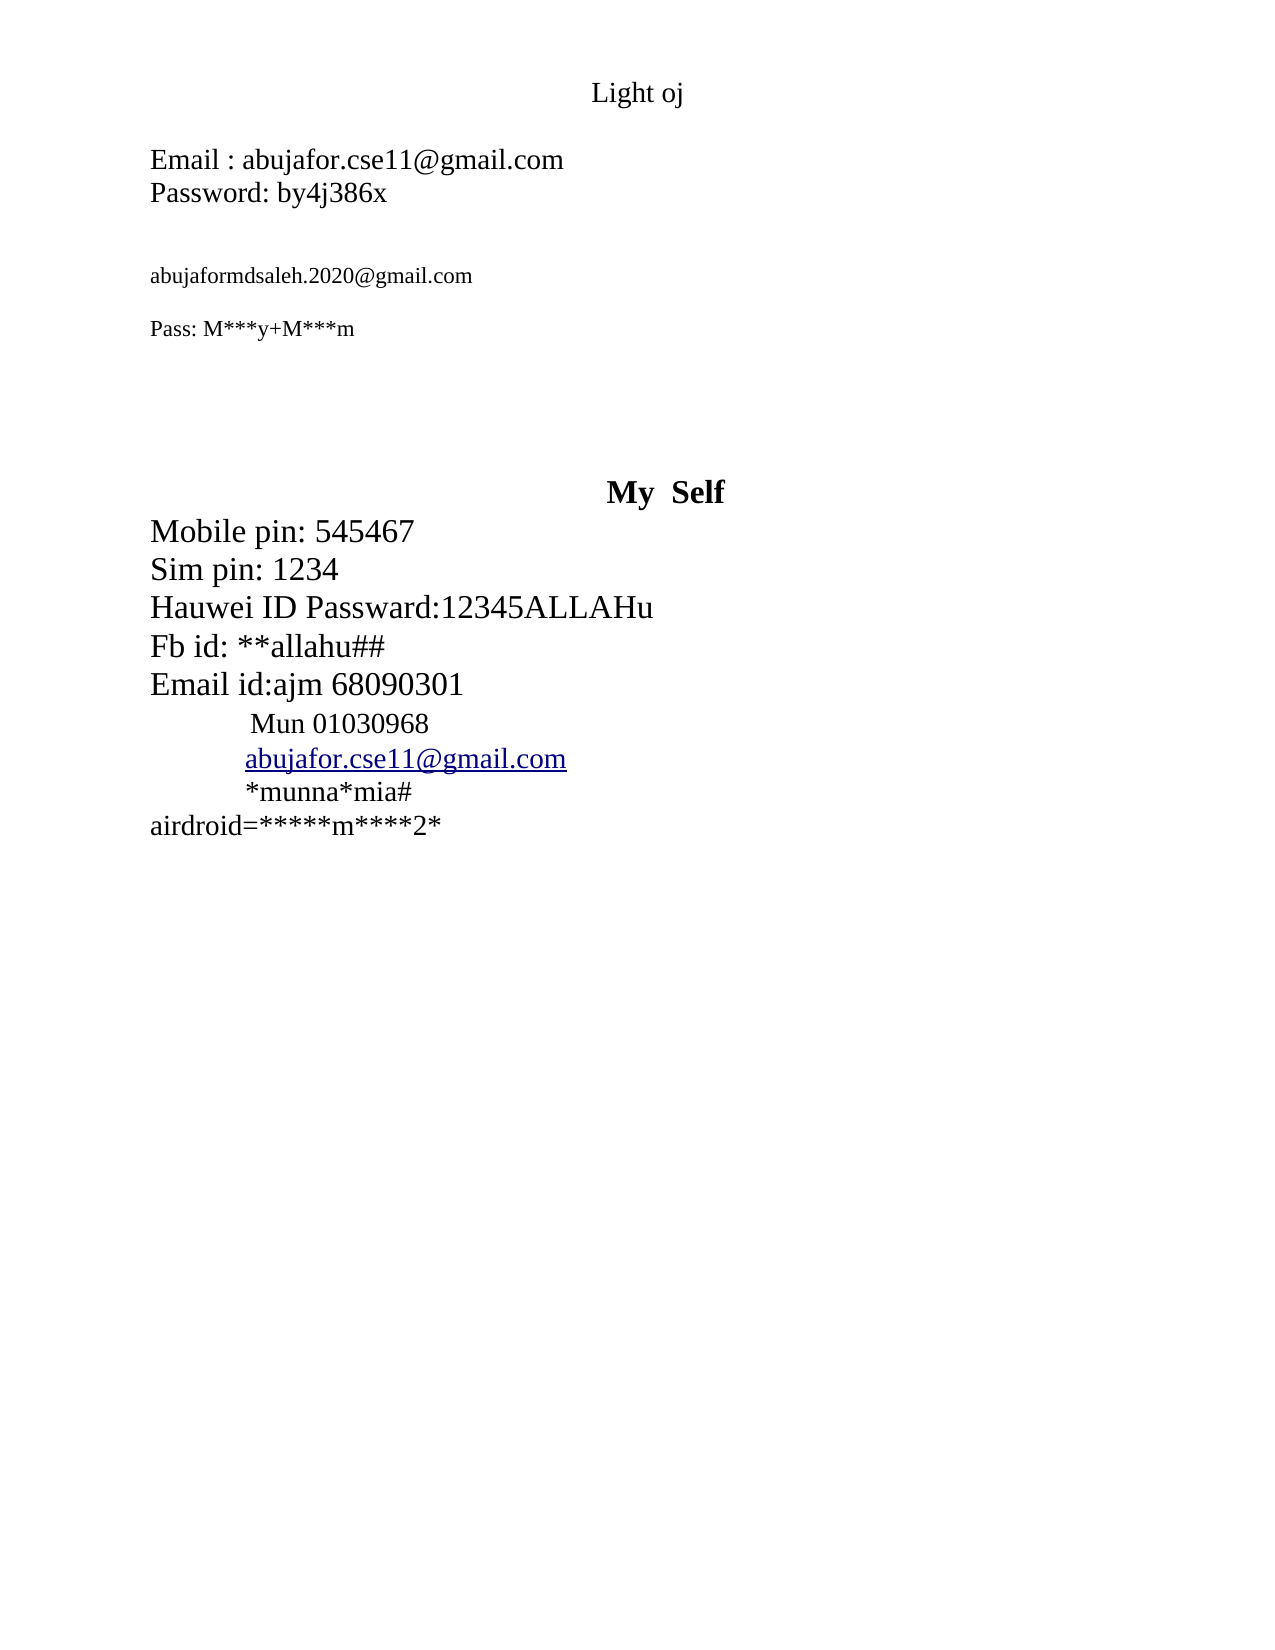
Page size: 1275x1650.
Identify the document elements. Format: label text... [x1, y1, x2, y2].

text Sim pin: 1234 [150, 549, 1125, 588]
text Mun 01030968 [150, 703, 1125, 741]
text Password: by4j386x [150, 176, 1125, 209]
text *munna*mia# [150, 774, 1125, 808]
text abujaformdsaleh.2020@gmail.com [150, 262, 1125, 288]
text Mobile pin: 545467 [150, 511, 1125, 549]
text My Self [150, 473, 1125, 511]
text Fb id: **allahu## [150, 626, 1125, 664]
text Light oj [150, 75, 1125, 108]
text Email : abujafor.cse11@gmail.com [150, 142, 1125, 176]
text Email id:ajm 68090301 [150, 664, 1125, 703]
text abujafor.cse11@gmail.com [150, 741, 1125, 774]
text Hauwei ID Passward:12345ALLAHu [150, 588, 1125, 626]
text Pass: M***y+M***m [150, 314, 1125, 341]
text airdroid=*****m****2* [150, 808, 1125, 842]
